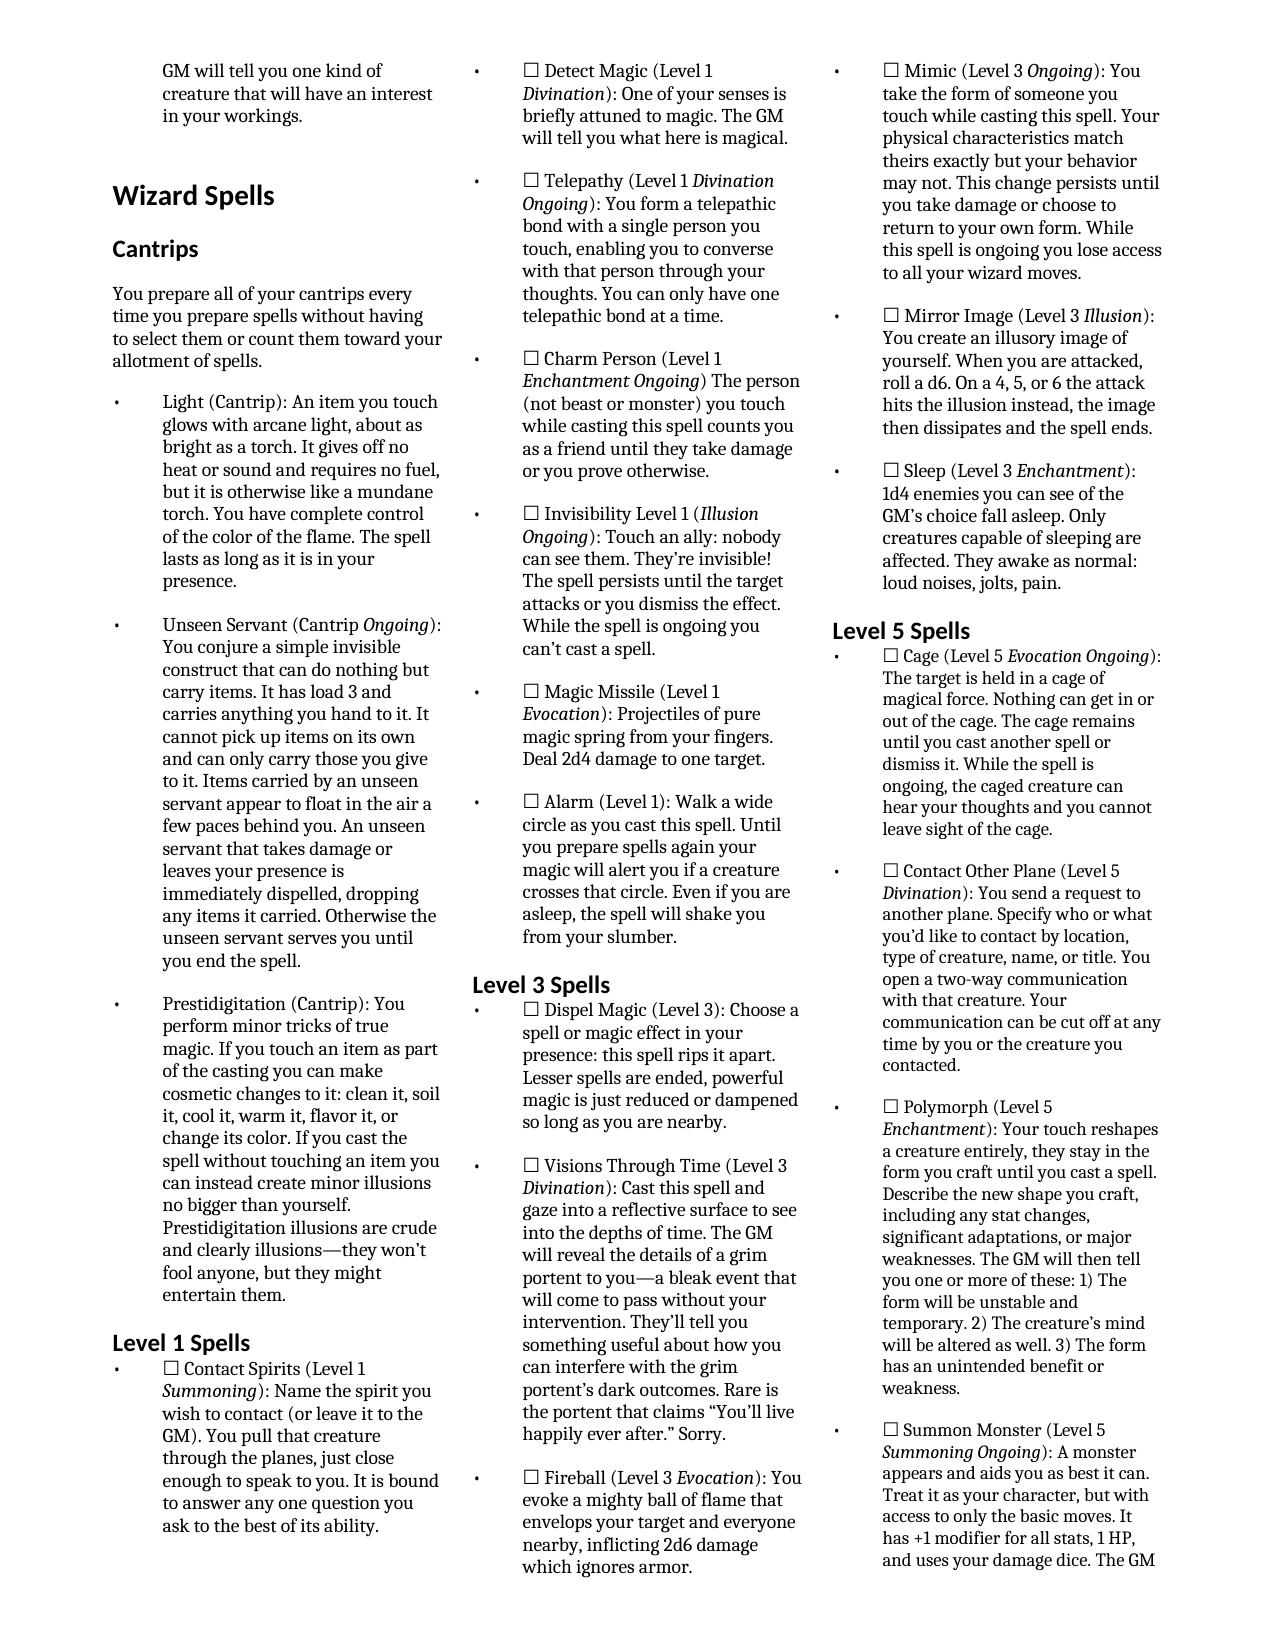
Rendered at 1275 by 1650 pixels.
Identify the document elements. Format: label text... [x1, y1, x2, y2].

list ☐ Alarm (Level 1): Walk a wide circle as you cast this spell. Until you prepare spells again your magic will alert you if a creature crosses that circle. Even if you are asleep, the spell will shake you from your slumber. [472, 791, 802, 948]
subtitle Level 1 Spells [112, 1327, 442, 1358]
subtitle Level 3 Spells [472, 969, 802, 999]
subtitle Level 5 Spells [832, 615, 1162, 646]
list ☐ Charm Person (Level 1 Enchantment Ongoing) The person (not beast or monster) you touch while casting this spell counts you as a friend until they take damage or you prove otherwise. [472, 348, 802, 482]
list GM will tell you one kind of creature that will have an interest in your workings. [112, 60, 442, 127]
list ☐ Fireball (Level 3 Evocation): You evoke a mighty ball of flame that envelops your target and everyone nearby, inflicting 2d6 damage which ignores armor. [472, 1467, 802, 1578]
list ☐ Magic Missile (Level 1 Evocation): Projectiles of pure magic spring from your fingers. Deal 2d4 damage to one target. [472, 681, 802, 770]
subtitle Wizard Spells [112, 177, 442, 213]
list Prestidigitation (Cantrip): You perform minor tricks of true magic. If you touch an item as part of the casting you can make cosmetic changes to it: clean it, soil it, cool it, warm it, flavor it, or change its color. If you cast the spell without touching an item you can instead create minor illusions no bigger than yourself. Prestidigitation illusions are crude and clearly illusions—they won’t fool anyone, but they might entertain them. [112, 993, 442, 1306]
subtitle Cantrips [112, 234, 442, 264]
list ☐ Summon Monster (Level 5 Summoning Ongoing): A monster appears and aids you as best it can. Treat it as your character, but with access to only the basic moves. It has +1 modifier for all stats, 1 HP, and uses your damage dice. The GM [832, 1420, 1162, 1571]
list ☐ Contact Other Plane (Level 5 Divination): You send a request to another plane. Specify who or what you’d like to contact by location, type of creature, name, or title. You open a two-way communication with that creature. Your communication can be cut off at any time by you or the creature you contacted. [832, 861, 1162, 1076]
list Light (Cantrip): An item you touch glows with arcane light, about as bright as a torch. It gives off no heat or sound and requires no fuel, but it is otherwise like a mundane torch. You have complete control of the color of the flame. The spell lasts as long as it is in your presence. [112, 391, 442, 593]
list ☐ Telepathy (Level 1 Divination Ongoing): You form a telepathic bond with a single person you touch, enabling you to converse with that person through your thoughts. You can only have one telepathic bond at a time. [472, 170, 802, 327]
list ☐ Mirror Image (Level 3 Illusion): You create an illusory image of yourself. When you are attacked, roll a d6. On a 4, 5, or 6 the attack hits the illusion instead, the image then dissipates and the spell ends. [832, 305, 1162, 439]
list ☐ Dispel Magic (Level 3): Choose a spell or magic effect in your presence: this spell rips it apart. Lesser spells are ended, powerful magic is just reduced or dampened so long as you are nearby. [472, 999, 802, 1134]
list ☐ Invisibility Level 1 (Illusion Ongoing): Touch an ally: nobody can see them. They’re invisible! The spell persists until the target attacks or you dismiss the effect. While the spell is ongoing you can’t cast a spell. [472, 503, 802, 660]
list ☐ Mimic (Level 3 Ongoing): You take the form of someone you touch while casting this spell. Your physical characteristics match theirs exactly but your behavior may not. This change persists until you take damage or choose to return to your own form. While this spell is ongoing you lose access to all your wizard moves. [832, 60, 1162, 284]
list ☐ Contact Spirits (Level 1 Summoning): Name the spirit you wish to contact (or leave it to the GM). You pull that creature through the planes, just close enough to speak to you. It is bound to answer any one question you ask to the best of its ability. [112, 1358, 442, 1537]
text You prepare all of your cantrips every time you prepare spells without having to select them or count them toward your allotment of spells. [112, 283, 442, 372]
list ☐ Sleep (Level 3 Enchantment): 1d4 enemies you can see of the GM’s choice fall asleep. Only creatures capable of sleeping are affected. They awake as normal: loud noises, jolts, pain. [832, 460, 1162, 594]
list ☐ Cage (Level 5 Evocation Ongoing): The target is held in a cage of magical force. Nothing can get in or out of the cage. The cage remains until you cast another spell or dismiss it. While the spell is ongoing, the caged creature can hear your thoughts and you cannot leave sight of the cage. [832, 646, 1162, 840]
list Unseen Servant (Cantrip Ongoing): You conjure a simple invisible construct that can do nothing but carry items. It has load 3 and carries anything you hand to it. It cannot pick up items on its own and can only carry those you give to it. Items carried by an unseen servant appear to float in the air a few paces behind you. An unseen servant that takes damage or leaves your presence is immediately dispelled, dropping any items it carried. Otherwise the unseen servant serves you until you end the spell. [112, 614, 442, 972]
list ☐ Polymorph (Level 5 Enchantment): Your touch reshapes a creature entirely, they stay in the form you craft until you cast a spell. Describe the new shape you craft, including any stat changes, significant adaptations, or major weaknesses. The GM will then tell you one or more of these: 1) The form will be unstable and temporary. 2) The creature’s mind will be altered as well. 3) The form has an unintended benefit or weakness. [832, 1097, 1162, 1399]
list ☐ Visions Through Time (Level 3 Divination): Cast this spell and gaze into a reflective surface to see into the depths of time. The GM will reveal the details of a grim portent to you—a bleak event that will come to pass without your intervention. They’ll tell you something useful about how you can interfere with the grim portent’s dark outcomes. Rare is the portent that claims “You’ll live happily ever after.” Sorry. [472, 1154, 802, 1446]
list ☐ Detect Magic (Level 1 Divination): One of your senses is briefly attuned to magic. The GM will tell you what here is magical. [472, 60, 802, 149]
